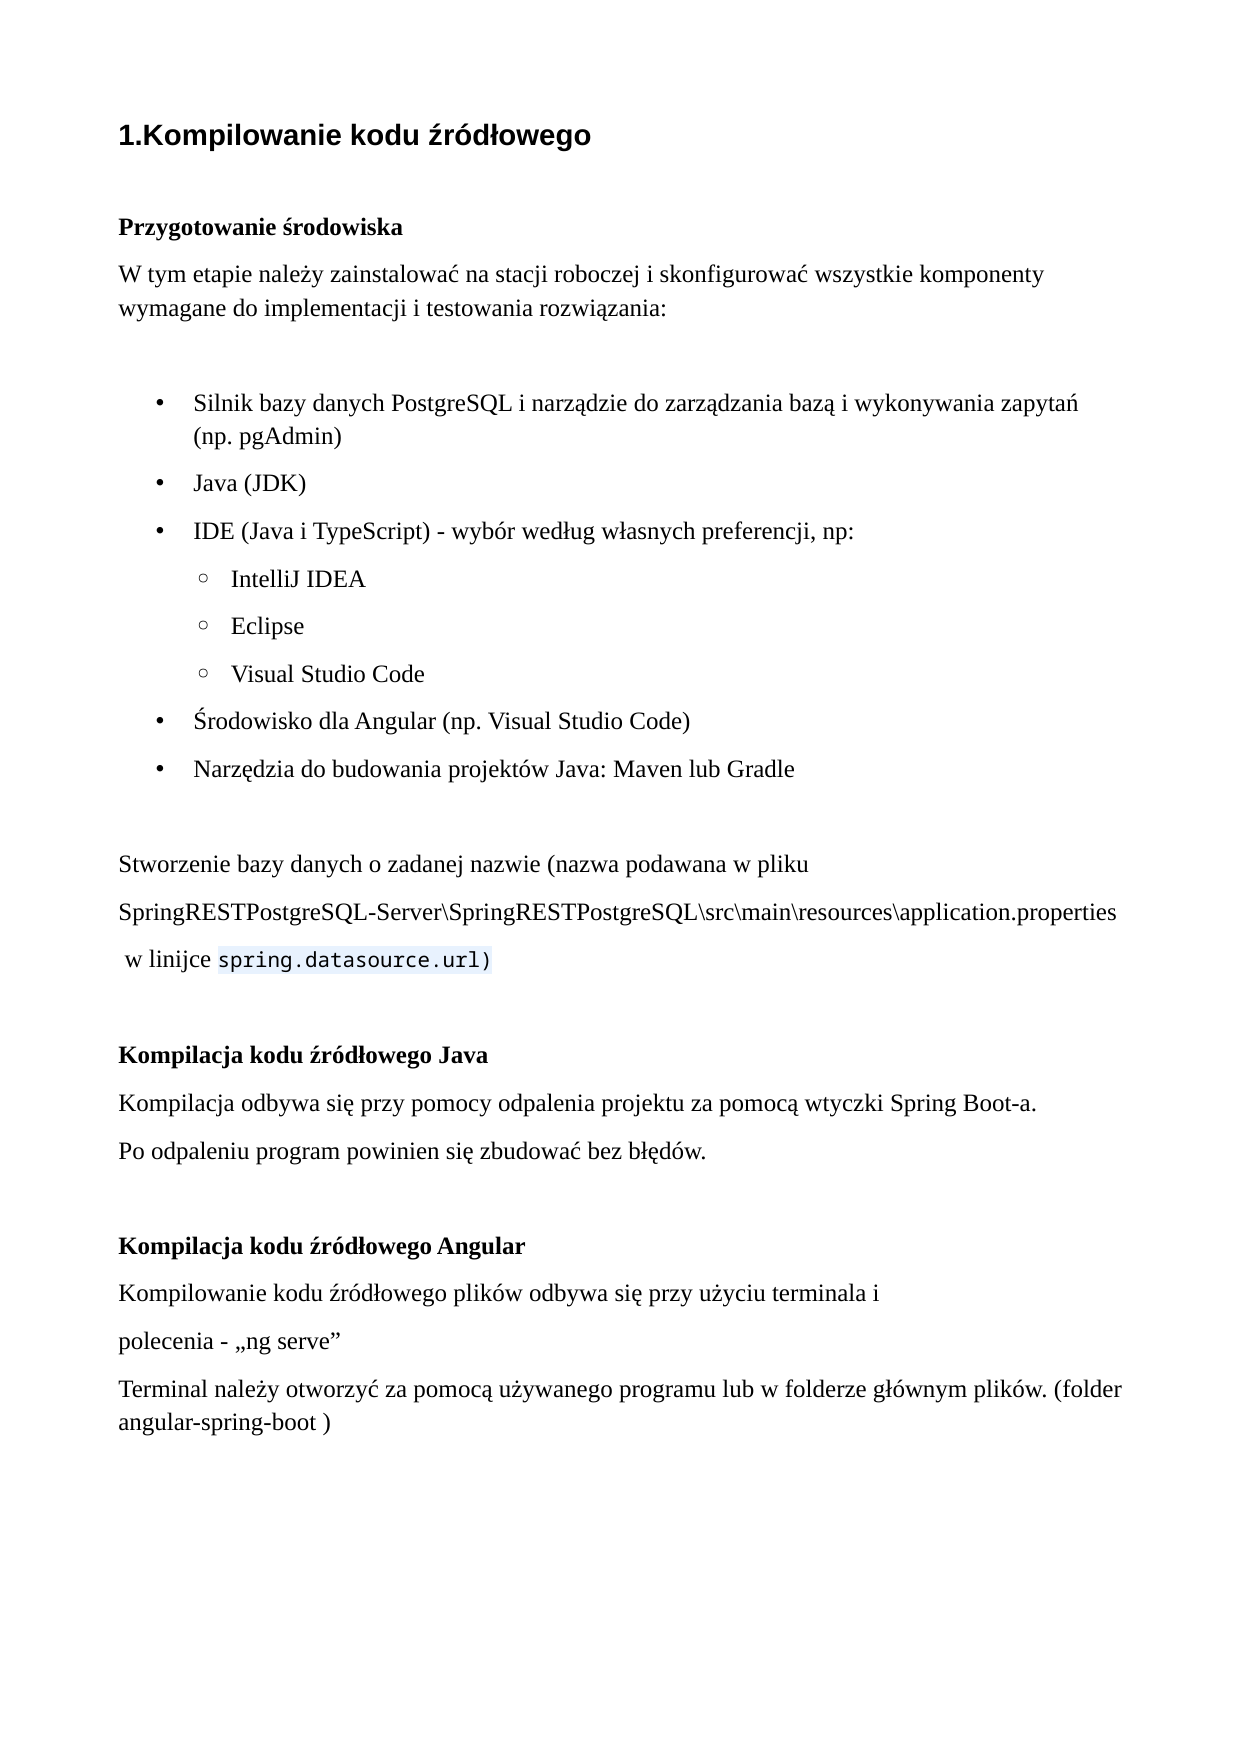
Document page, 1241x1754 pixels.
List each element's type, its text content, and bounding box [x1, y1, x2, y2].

subtitle 1.Kompilowanie kodu źródłowego [118, 118, 1122, 152]
list Silnik bazy danych PostgreSQL i narządzie do zarządzania bazą i wykonywania zapytań (np. pgAdmin) [156, 388, 1122, 449]
list Visual Studio Code [193, 659, 1122, 688]
list Java (JDK) [156, 468, 1122, 497]
list Środowisko dla Angular (np. Visual Studio Code) [156, 706, 1122, 735]
text Kompilacja odbywa się przy pomocy odpalenia projektu za pomocą wtyczki Spring Boot-a. [118, 1088, 1122, 1117]
text W tym etapie należy zainstalować na stacji roboczej i skonfigurować wszystkie komponenty wymagane do implementacji i testowania rozwiązania: [118, 259, 1122, 321]
list Narzędzia do budowania projektów Java: Maven lub Gradle [156, 754, 1122, 783]
text Kompilowanie kodu źródłowego plików odbywa się przy użyciu terminala i [118, 1278, 1122, 1307]
text Kompilacja kodu źródłowego Angular [118, 1231, 1122, 1260]
text Przygotowanie środowiska [118, 212, 1122, 241]
text Stworzenie bazy danych o zadanej nazwie (nazwa podawana w pliku [118, 849, 1122, 878]
text Po odpaleniu program powinien się zbudować bez błędów. [118, 1136, 1122, 1164]
text Terminal należy otworzyć za pomocą używanego programu lub w folderze głównym plików. (folder angular-spring-boot ) [118, 1374, 1122, 1436]
text Kompilacja kodu źródłowego Java [118, 1041, 1122, 1069]
list IntelliJ IDEA [193, 564, 1122, 592]
text polecenia - „ng serve” [118, 1326, 1122, 1355]
list Eclipse [193, 611, 1122, 640]
text w linijce spring.datasource.url) [118, 944, 1122, 974]
text SpringRESTPostgreSQL-Server\SpringRESTPostgreSQL\src\main\resources\application.properties [118, 897, 1122, 926]
list IDE (Java i TypeScript) - wybór według własnych preferencji, np: [156, 516, 1122, 545]
